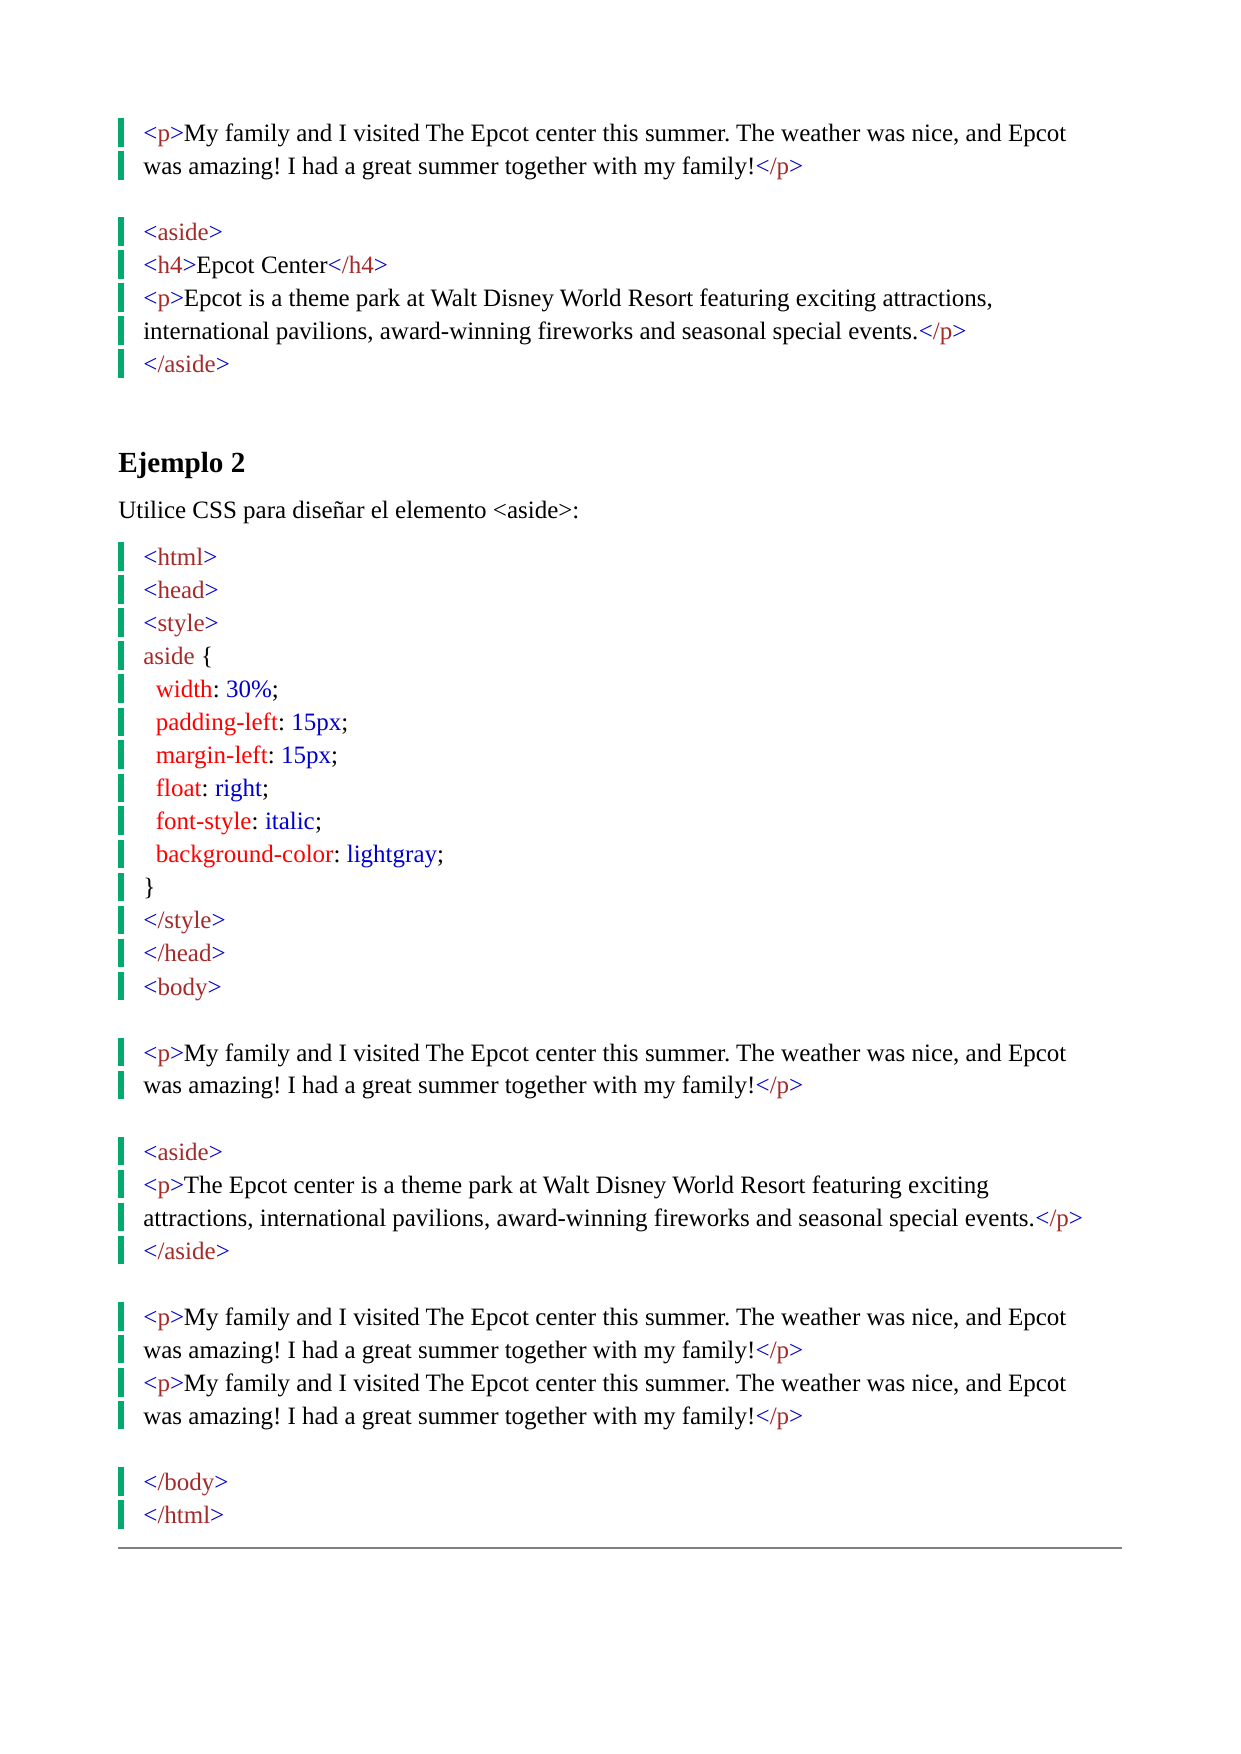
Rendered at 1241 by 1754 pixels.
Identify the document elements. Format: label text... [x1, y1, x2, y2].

text Utilice CSS para diseñar el elemento <aside>: [118, 495, 1122, 523]
text <html> <head> <style> aside { width: 30%; padding-left: 15px; margin-left: 15px; float: right; font-style: italic; background-color: lightgray; } </style> </head> <body> <p>My family and I visited The Epcot center this summer. The weather was nice, and Epcot was amazing! I had a great summer together with my family!</p> <aside> <p>The Epcot center is a theme park at Walt Disney World Resort featuring exciting attractions, international pavilions, award-winning fireworks and seasonal special events.</p> </aside> <p>My family and I visited The Epcot center this summer. The weather was nice, and Epcot was amazing! I had a great summer together with my family!</p> <p>My family and I visited The Epcot center this summer. The weather was nice, and Epcot was amazing! I had a great summer together with my family!</p> </body> </html> [118, 542, 1122, 1529]
text <p>My family and I visited The Epcot center this summer. The weather was nice, and Epcot was amazing! I had a great summer together with my family!</p> <aside> <h4>Epcot Center</h4> <p>Epcot is a theme park at Walt Disney World Resort featuring exciting attractions, international pavilions, award-winning fireworks and seasonal special events.</p> </aside> [118, 118, 1122, 378]
subtitle Ejemplo 2 [118, 446, 1122, 479]
